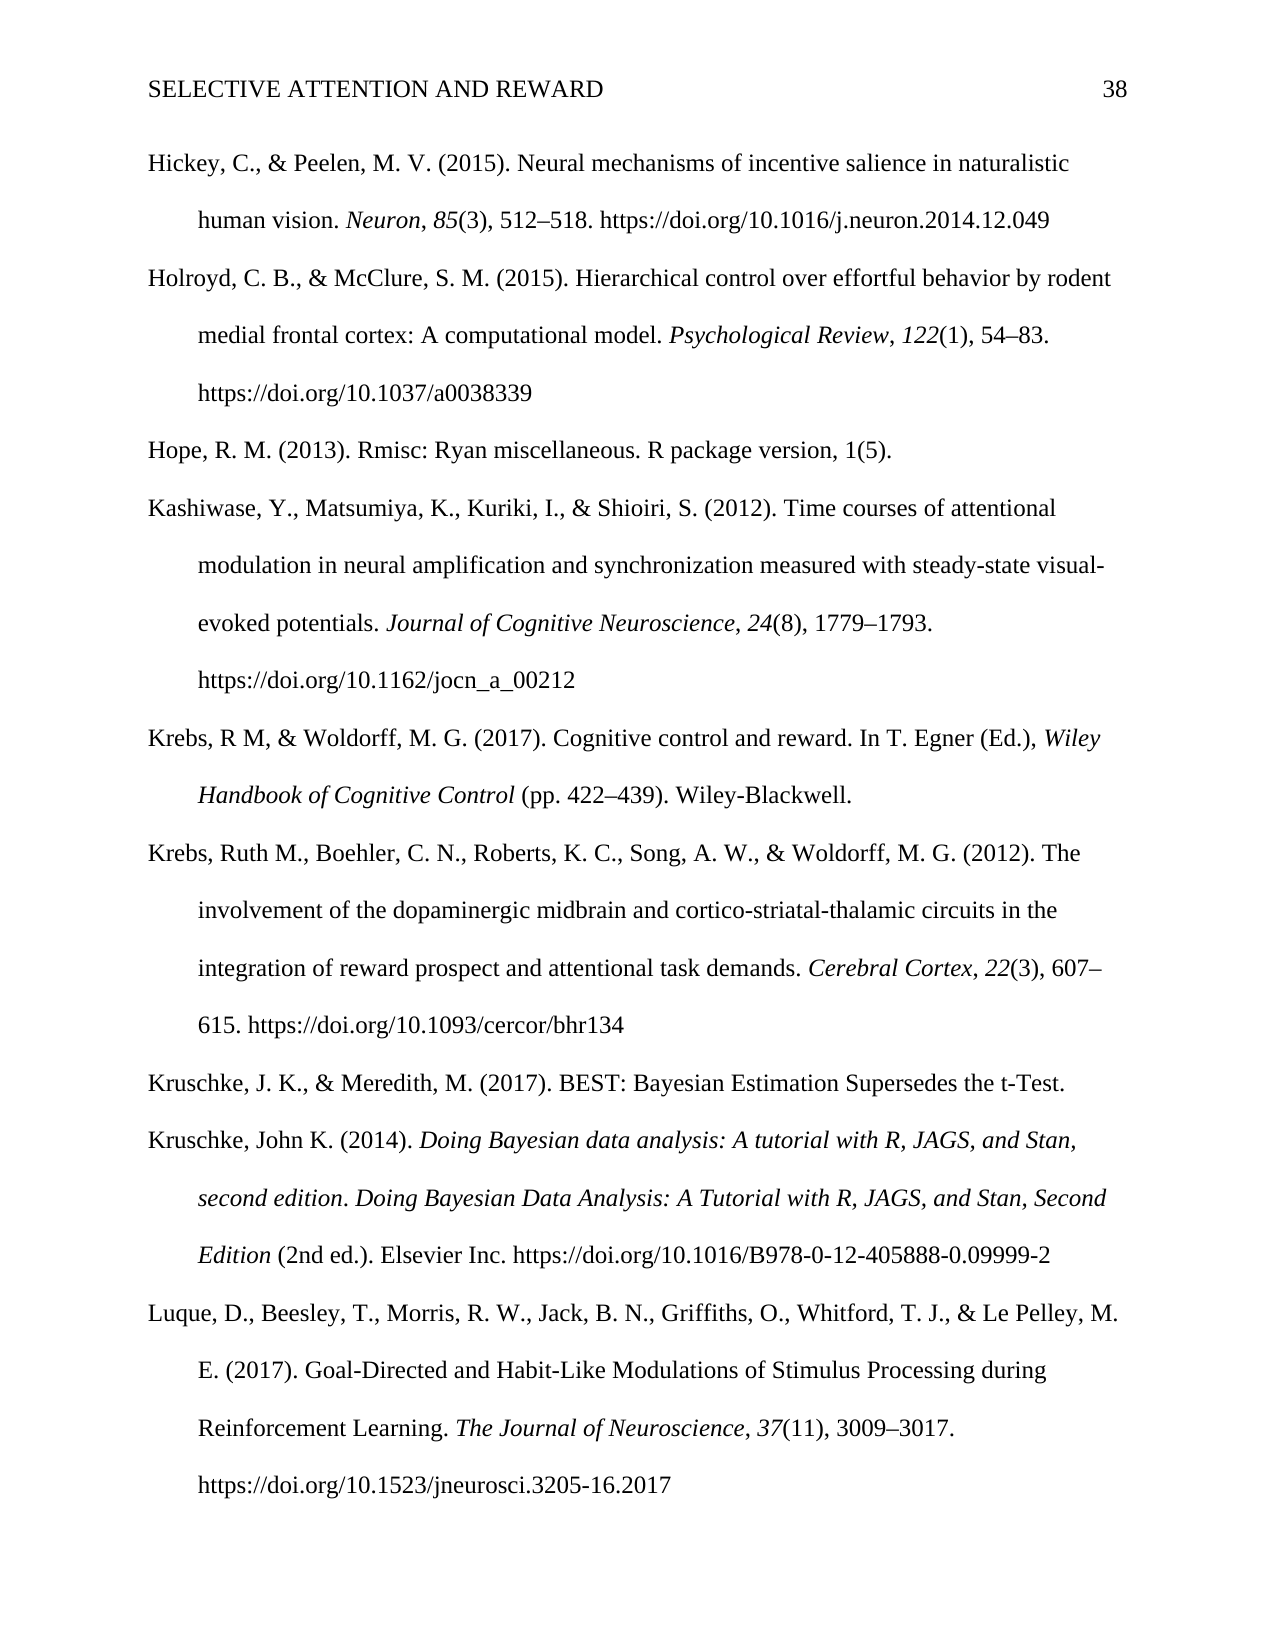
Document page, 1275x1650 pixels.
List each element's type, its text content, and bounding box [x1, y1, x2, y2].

text Krebs, Ruth M., Boehler, C. N., Roberts, K. C., Song, A. W., & Woldorff, M. G. (2012). The involvement of the dopaminergic midbrain and cortico-striatal-thalamic circuits in the integration of reward prospect and attentional task demands. Cerebral Cortex, 22(3), 607–615. https://doi.org/10.1093/cercor/bhr134 [148, 838, 1127, 1039]
text Krebs, R M, & Woldorff, M. G. (2017). Cognitive control and reward. In T. Egner (Ed.), Wiley Handbook of Cognitive Control (pp. 422–439). Wiley-Blackwell. [148, 723, 1127, 809]
text Hope, R. M. (2013). Rmisc: Ryan miscellaneous. R package version, 1(5). [148, 435, 1127, 464]
text Kruschke, J. K., & Meredith, M. (2017). BEST: Bayesian Estimation Supersedes the t-Test. [148, 1068, 1127, 1096]
text Luque, D., Beesley, T., Morris, R. W., Jack, B. N., Griffiths, O., Whitford, T. J., & Le Pelley, M. E. (2017). Goal-Directed and Habit-Like Modulations of Stimulus Processing during Reinforcement Learning. The Journal of Neuroscience, 37(11), 3009–3017. https://doi.org/10.1523/jneurosci.3205-16.2017 [148, 1298, 1127, 1499]
text Kashiwase, Y., Matsumiya, K., Kuriki, I., & Shioiri, S. (2012). Time courses of attentional modulation in neural amplification and synchronization measured with steady-state visual-evoked potentials. Journal of Cognitive Neuroscience, 24(8), 1779–1793. https://doi.org/10.1162/jocn_a_00212 [148, 493, 1127, 694]
text Kruschke, John K. (2014). Doing Bayesian data analysis: A tutorial with R, JAGS, and Stan, second edition. Doing Bayesian Data Analysis: A Tutorial with R, JAGS, and Stan, Second Edition (2nd ed.). Elsevier Inc. https://doi.org/10.1016/B978-0-12-405888-0.09999-2 [148, 1125, 1127, 1269]
text Holroyd, C. B., & McClure, S. M. (2015). Hierarchical control over effortful behavior by rodent medial frontal cortex: A computational model. Psychological Review, 122(1), 54–83. https://doi.org/10.1037/a0038339 [148, 263, 1127, 406]
text Hickey, C., & Peelen, M. V. (2015). Neural mechanisms of incentive salience in naturalistic human vision. Neuron, 85(3), 512–518. https://doi.org/10.1016/j.neuron.2014.12.049 [148, 148, 1127, 234]
